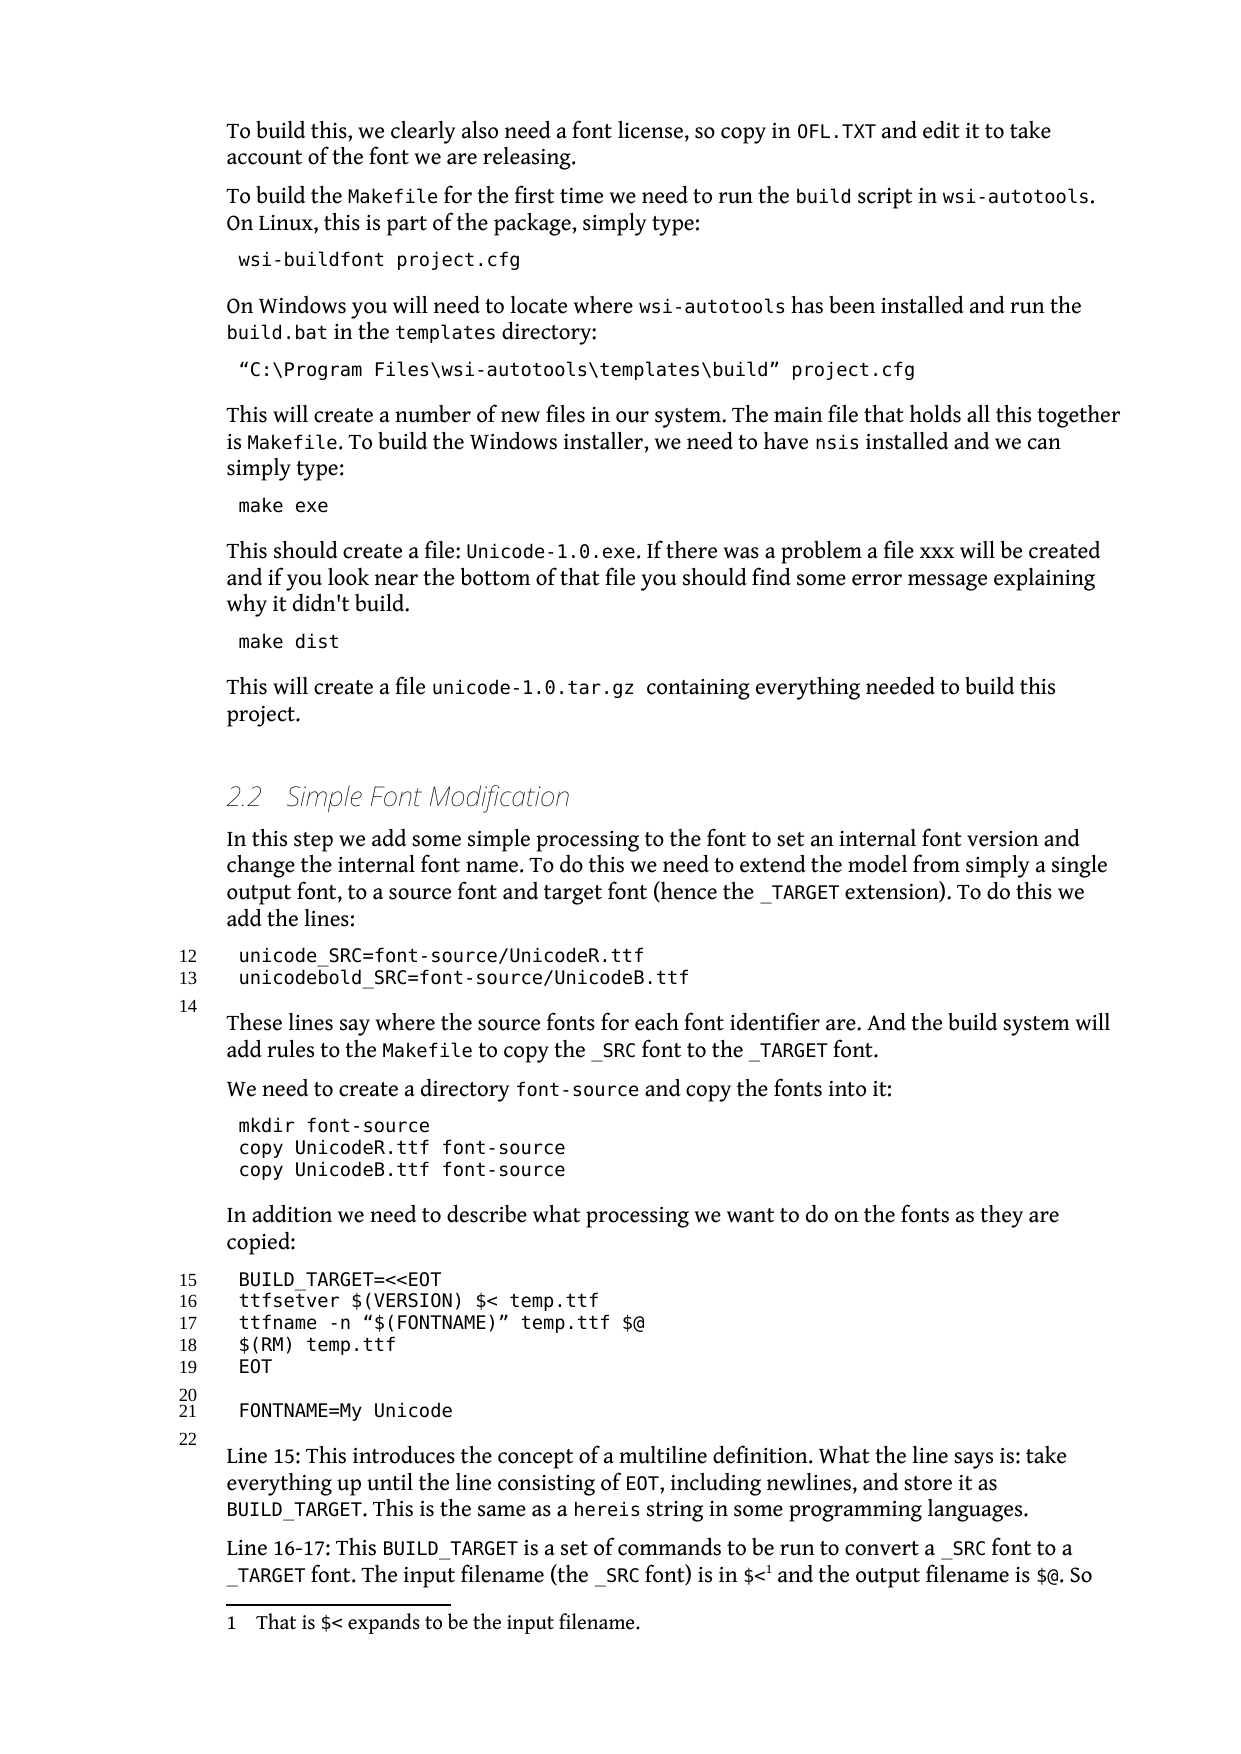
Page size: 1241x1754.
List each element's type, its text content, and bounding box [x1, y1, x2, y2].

text make exe [238, 495, 1122, 517]
text “C:\Program Files\wsi-autotools\templates\build” project.cfg [238, 359, 1122, 381]
text That is $< expands to be the input filename. [226, 1611, 1122, 1635]
text On Windows you will need to locate where wsi-autotools has been installed and run the build.bat in the templates directory: [226, 293, 1122, 346]
text copy UnicodeR.ttf font-source [238, 1137, 1122, 1159]
text FONTNAME=My Unicode [238, 1400, 1122, 1422]
text unicode_SRC=font-source/UnicodeR.ttf [238, 945, 1122, 967]
text mkdir font-source [238, 1115, 1122, 1137]
text Line 16-17: This BUILD_TARGET is a set of commands to be run to convert a _SRC font to a _TARGET font. The input filename (the _SRC font) is in $< and the output filename is $@. So [226, 1536, 1122, 1589]
text We need to create a directory font-source and copy the fonts into it: [226, 1076, 1122, 1103]
text copy UnicodeB.ttf font-source [238, 1159, 1122, 1181]
text ttfsetver $(VERSION) $< temp.ttf [238, 1290, 1122, 1312]
text ttfname -n “$(FONTNAME)” temp.ttf $@ [238, 1312, 1122, 1334]
subtitle Simple Font Modification [226, 777, 1122, 814]
text To build this, we clearly also need a font license, so copy in OFL.TXT and edit it to take account of the font we are releasing. [226, 118, 1122, 171]
text unicodebold_SRC=font-source/UnicodeB.ttf [238, 967, 1122, 989]
text $(RM) temp.ttf [238, 1334, 1122, 1356]
text This will create a number of new files in our system. The main file that holds all this together is Makefile. To build the Windows installer, we need to have nsis installed and we can simply type: [226, 402, 1122, 482]
text This will create a file unicode-1.0.tar.gz containing everything needed to build this project. [226, 674, 1122, 727]
text These lines say where the source fonts for each font identifier are. And the build system will add rules to the Makefile to copy the _SRC font to the _TARGET font. [226, 1011, 1122, 1064]
text To build the Makefile for the first time we need to run the build script in wsi-autotools. On Linux, this is part of the package, simply type: [226, 184, 1122, 237]
text In this step we add some simple processing to the font to set an internal font version and change the internal font name. To do this we need to extend the model from simply a single output font, to a source font and target font (hence the _TARGET extension). To do this we add the lines: [226, 826, 1122, 933]
text BUILD_TARGET=<<EOT [238, 1268, 1122, 1290]
text wsi-buildfont project.cfg [238, 249, 1122, 271]
text In addition we need to describe what processing we want to do on the fonts as they are copied: [226, 1203, 1122, 1256]
text make dist [238, 631, 1122, 652]
text Line 15: This introduces the concept of a multiline definition. What the line says is: take everything up until the line consisting of EOT, including newlines, and store it as BUILD_TARGET. This is the same as a hereis string in some programming languages. [226, 1443, 1122, 1523]
text This should create a file: Unicode-1.0.exe. If there was a problem a file xxx will be created and if you look near the bottom of that file you should find some error message explaining why it didn't build. [226, 538, 1122, 618]
text EOT [238, 1356, 1122, 1378]
